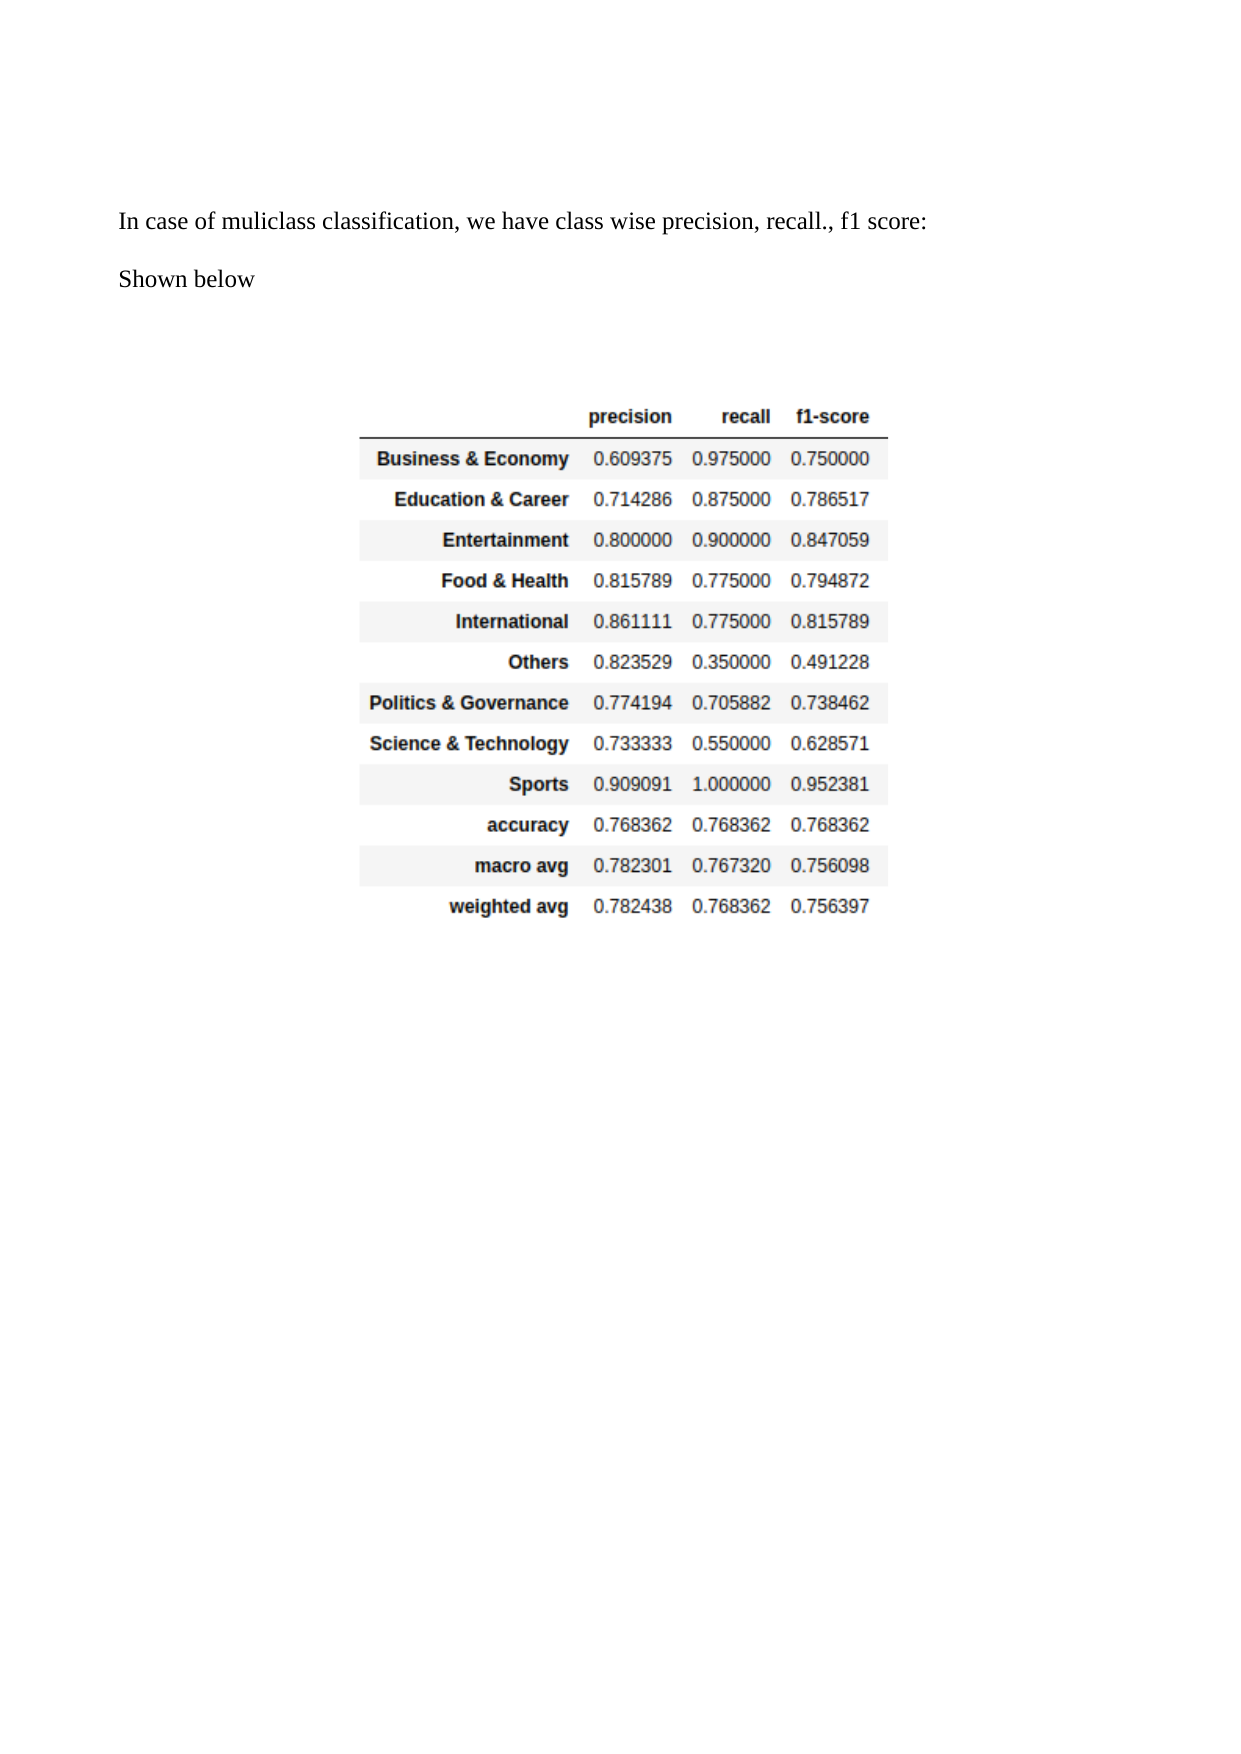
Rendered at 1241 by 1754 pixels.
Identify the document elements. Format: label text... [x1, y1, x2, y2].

text Shown below [118, 264, 1122, 293]
text In case of muliclass classification, we have class wise precision, recall., f1 score: [118, 206, 1122, 235]
picture [352, 378, 889, 932]
